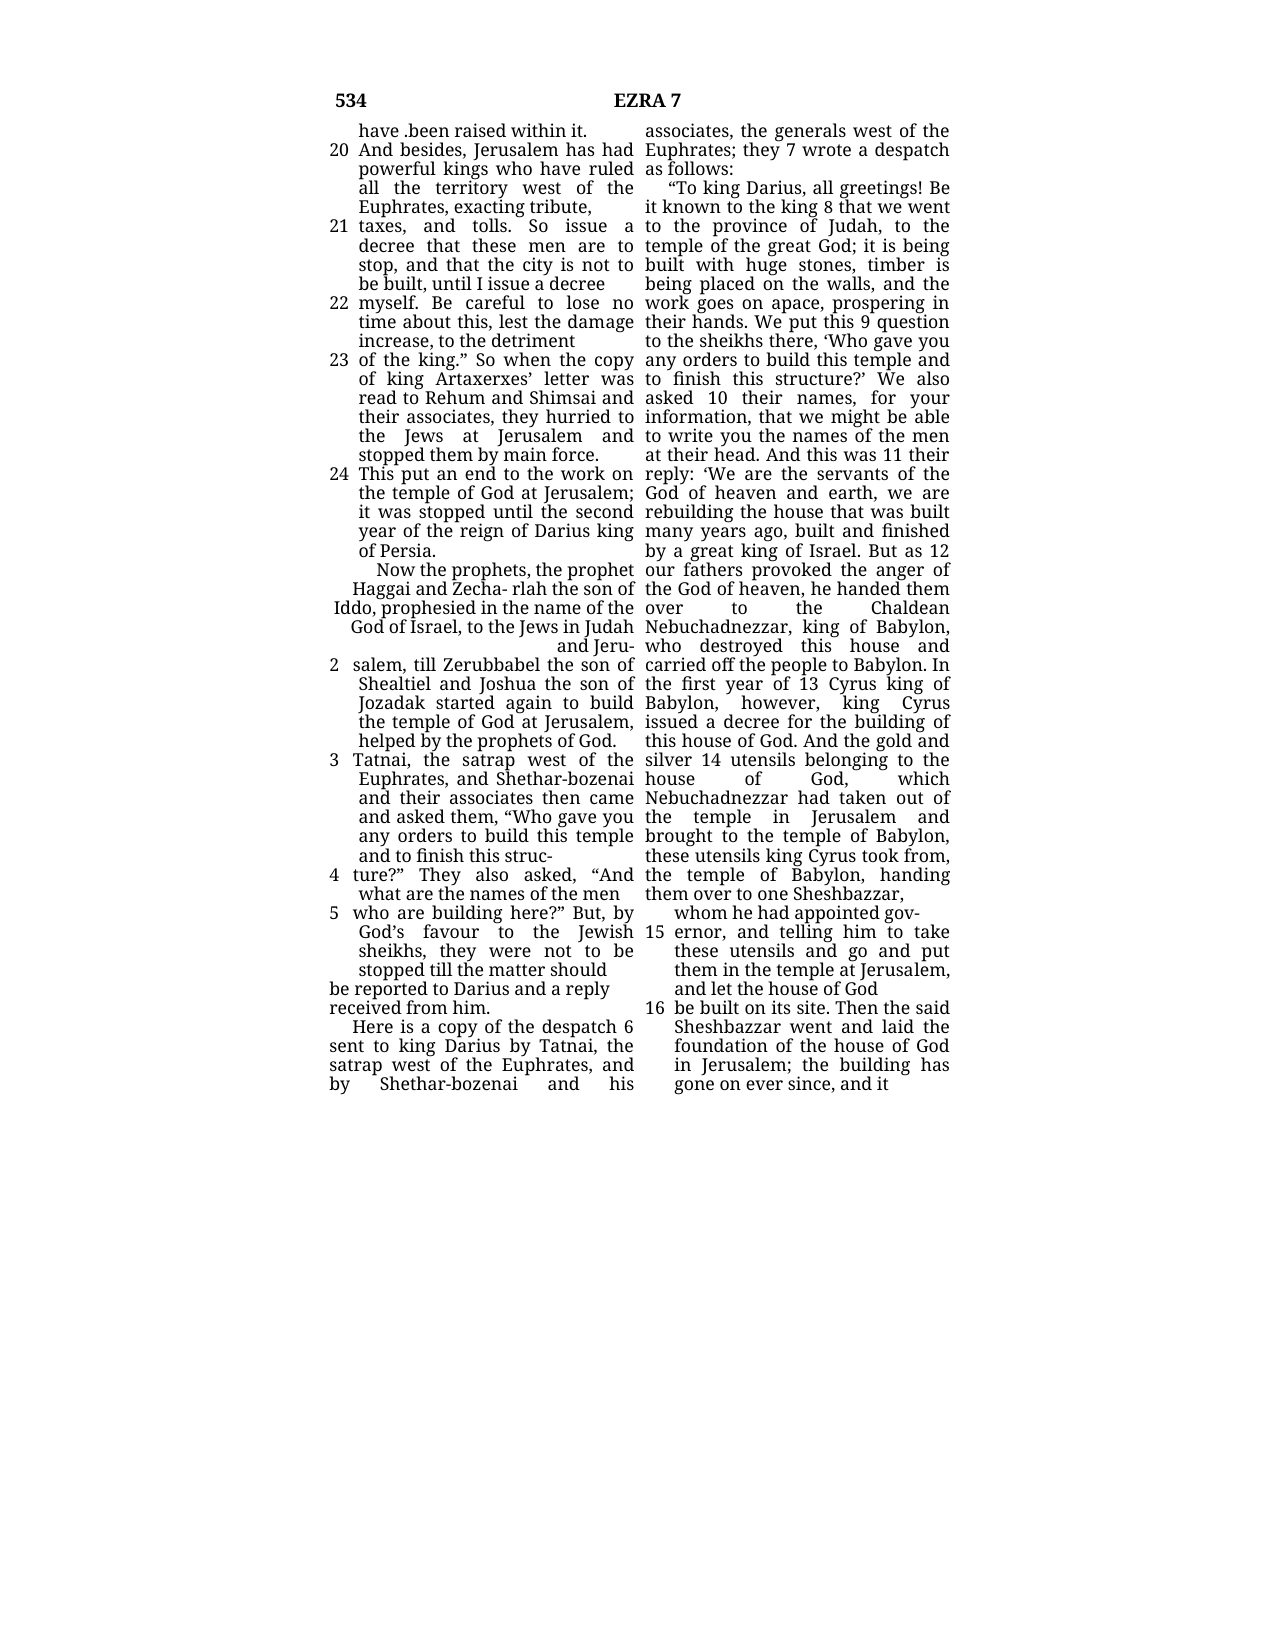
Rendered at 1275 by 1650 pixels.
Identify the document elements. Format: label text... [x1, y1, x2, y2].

list myself. Be careful to lose no time about this, lest the dam­age increase, to the detriment [329, 294, 634, 351]
list ernor, and telling him to take these utensils and go and put them in the temple at Jerusa­lem, and let the house of God [645, 923, 950, 999]
list who are building here?” But, by God’s favour to the Jewish sheikhs, they were not to be stopped till the matter should [329, 904, 634, 980]
text Now the prophets, the prophet Haggai and Zecha- rlah the son of Iddo, prophesied in the name of the God of Israel, to the Jews in Judah and Jeru- [329, 561, 634, 656]
list And besides, Jerusalem has had powerful kings who have ruled all the territory west of the Euphrates, exacting tribute, [329, 141, 634, 218]
text whom he had appointed gov- [645, 904, 950, 923]
text “To king Darius, all greet­ings! Be it known to the king 8 that we went to the province of Judah, to the temple of the great God; it is being built with huge stones, timber is being placed on the walls, and the work goes on apace, prospering in their hands. We put this 9 question to the sheikhs there, ‘Who gave you any orders to build this temple and to finish this structure?’ We also asked 10 their names, for your informa­tion, that we might be able to write you the names of the men at their head. And this was 11 their reply: ‘We are the serv­ants of the God of heaven and earth, we are rebuilding the house that was built many years ago, built and finished by a great king of Israel. But as 12 our fathers provoked the anger of the God of heaven, he handed them over to the Chaldean Nebuchadnezzar, king of Baby­lon, who destroyed this house and carried off the people to Babylon. In the first year of 13 Cyrus king of Babylon, how­ever, king Cyrus issued a decree for the building of this house of God. And the gold and silver 14 utensils belonging to the house of God, which Nebuchadnezzar had taken out of the temple in Jerusalem and brought to the temple of Babylon, these uten­sils king Cyrus took from, the temple of Babylon, handing them over to one Sheshbazzar, [645, 179, 950, 904]
list taxes, and tolls. So issue a decree that these men are to stop, and that the city is not to be built, until I issue a decree [329, 218, 634, 294]
list This put an end to the work on the temple of God at Jerusalem; it was stopped until the second year of the reign of Darius king of Persia. [329, 466, 634, 561]
list ture?” They also asked, “And what are the names of the men [329, 866, 634, 904]
text be reported to Darius and a reply received from him. [329, 980, 634, 1018]
text associates, the generals west of the Euphrates; they 7 wrote a despatch as follows: [645, 122, 950, 179]
text Here is a copy of the despatch 6 sent to king Darius by Tatnai, the satrap west of the Eu­phrates, and by Shethar-bozenai and his [329, 1018, 634, 1094]
list be built on its site. Then the said Sheshbazzar went and laid the foundation of the house of God in Jerusalem; the building has gone on ever since, and it [645, 999, 950, 1094]
list salem, till Zerubbabel the son of Shealtiel and Joshua the son of Jozadak started again to build the temple of God at Jerusalem, helped by the prophets of God. [329, 656, 634, 751]
list of the king.” So when the copy of king Artaxerxes’ letter was read to Rehum and Shimsai and their associates, they hur­ried to the Jews at Jerusalem and stopped them by main force. [329, 351, 634, 466]
list have .been raised within it. [329, 122, 634, 141]
list Tatnai, the satrap west of the Euphrates, and Shethar-bozenai and their associates then came and asked them, “Who gave you any orders to build this temple and to finish this struc- [329, 751, 634, 866]
